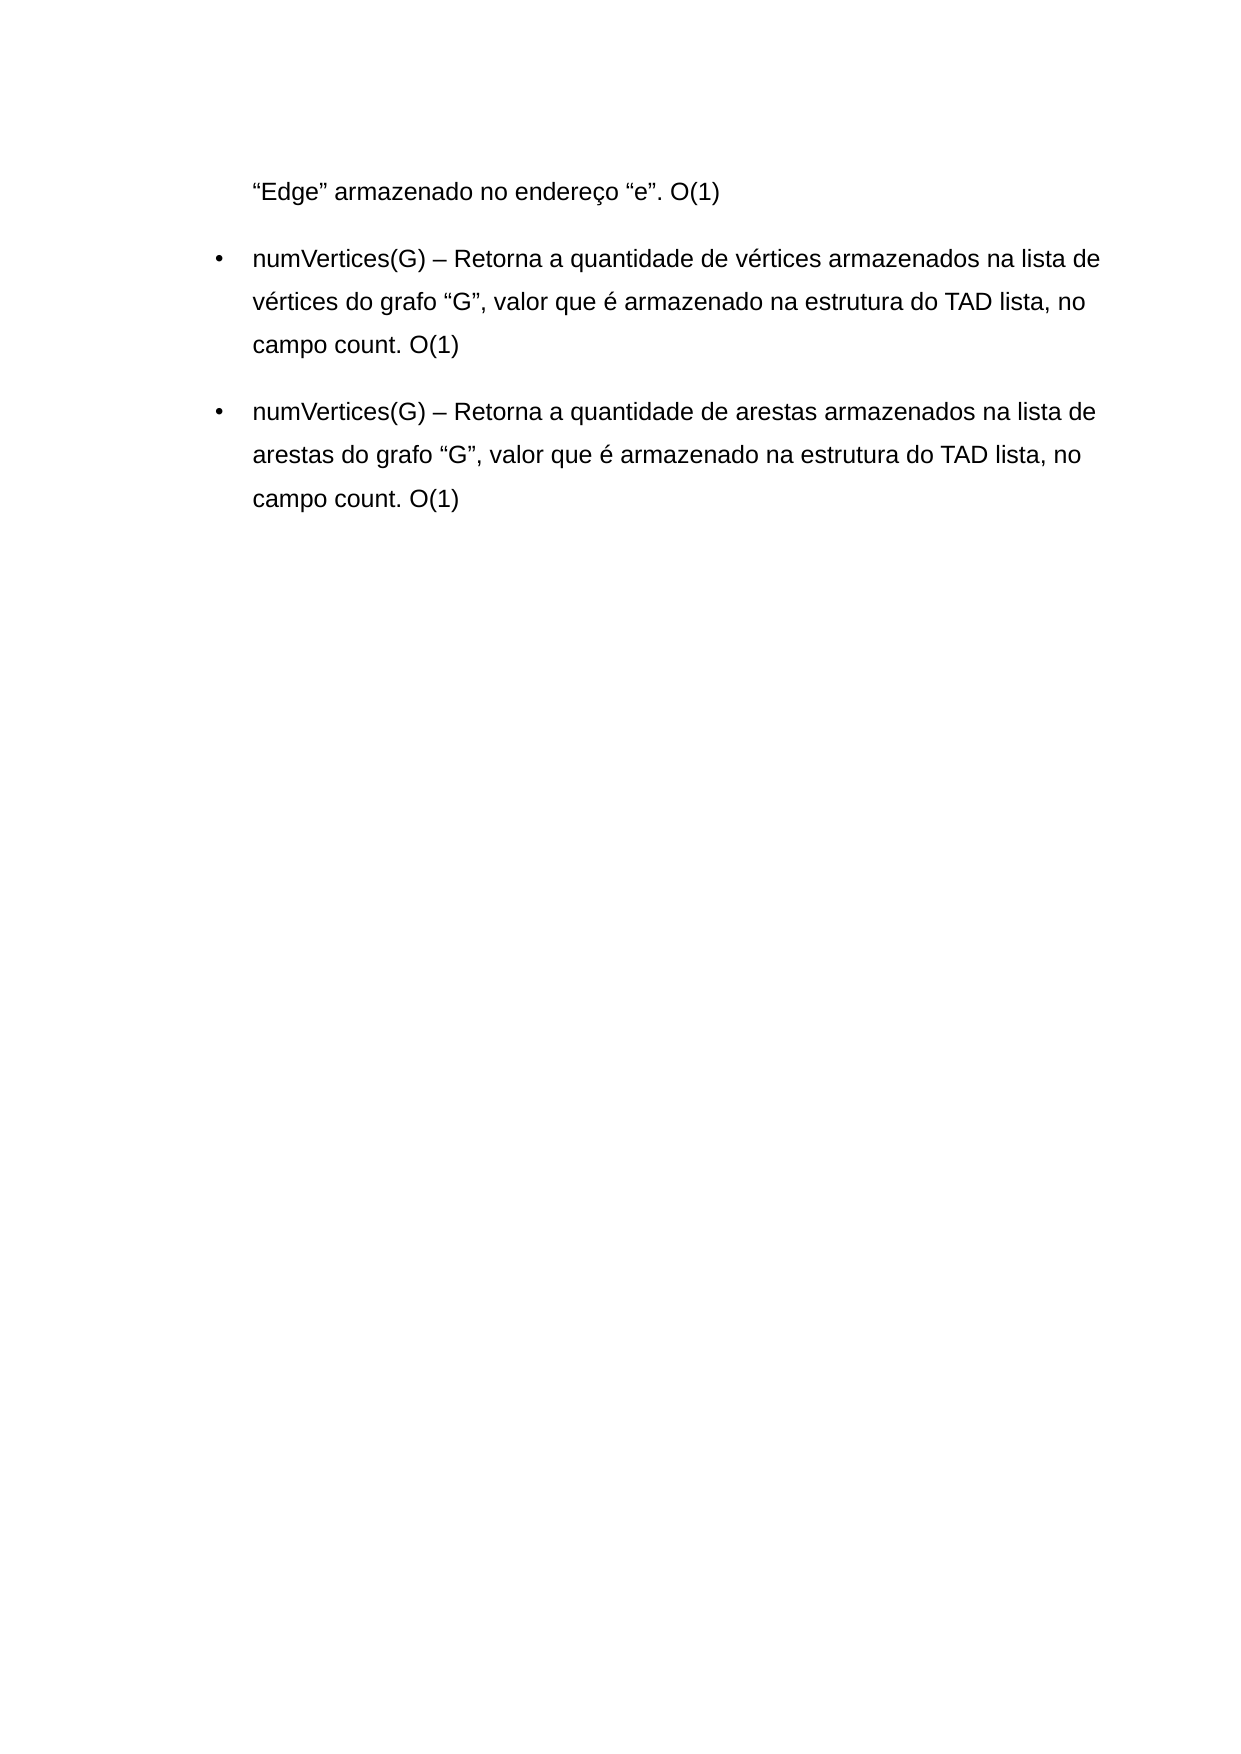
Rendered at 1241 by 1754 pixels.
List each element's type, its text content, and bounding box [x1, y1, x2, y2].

list numVertices(G) – Retorna a quantidade de vértices armazenados na lista de vértices do grafo “G”, valor que é armazenado na estrutura do TAD lista, no campo count. O(1) [215, 244, 1122, 359]
list “Edge” armazenado no endereço “e”. O(1) [215, 177, 1122, 206]
list numVertices(G) – Retorna a quantidade de arestas armazenados na lista de arestas do grafo “G”, valor que é armazenado na estrutura do TAD lista, no campo count. O(1) [215, 397, 1122, 512]
